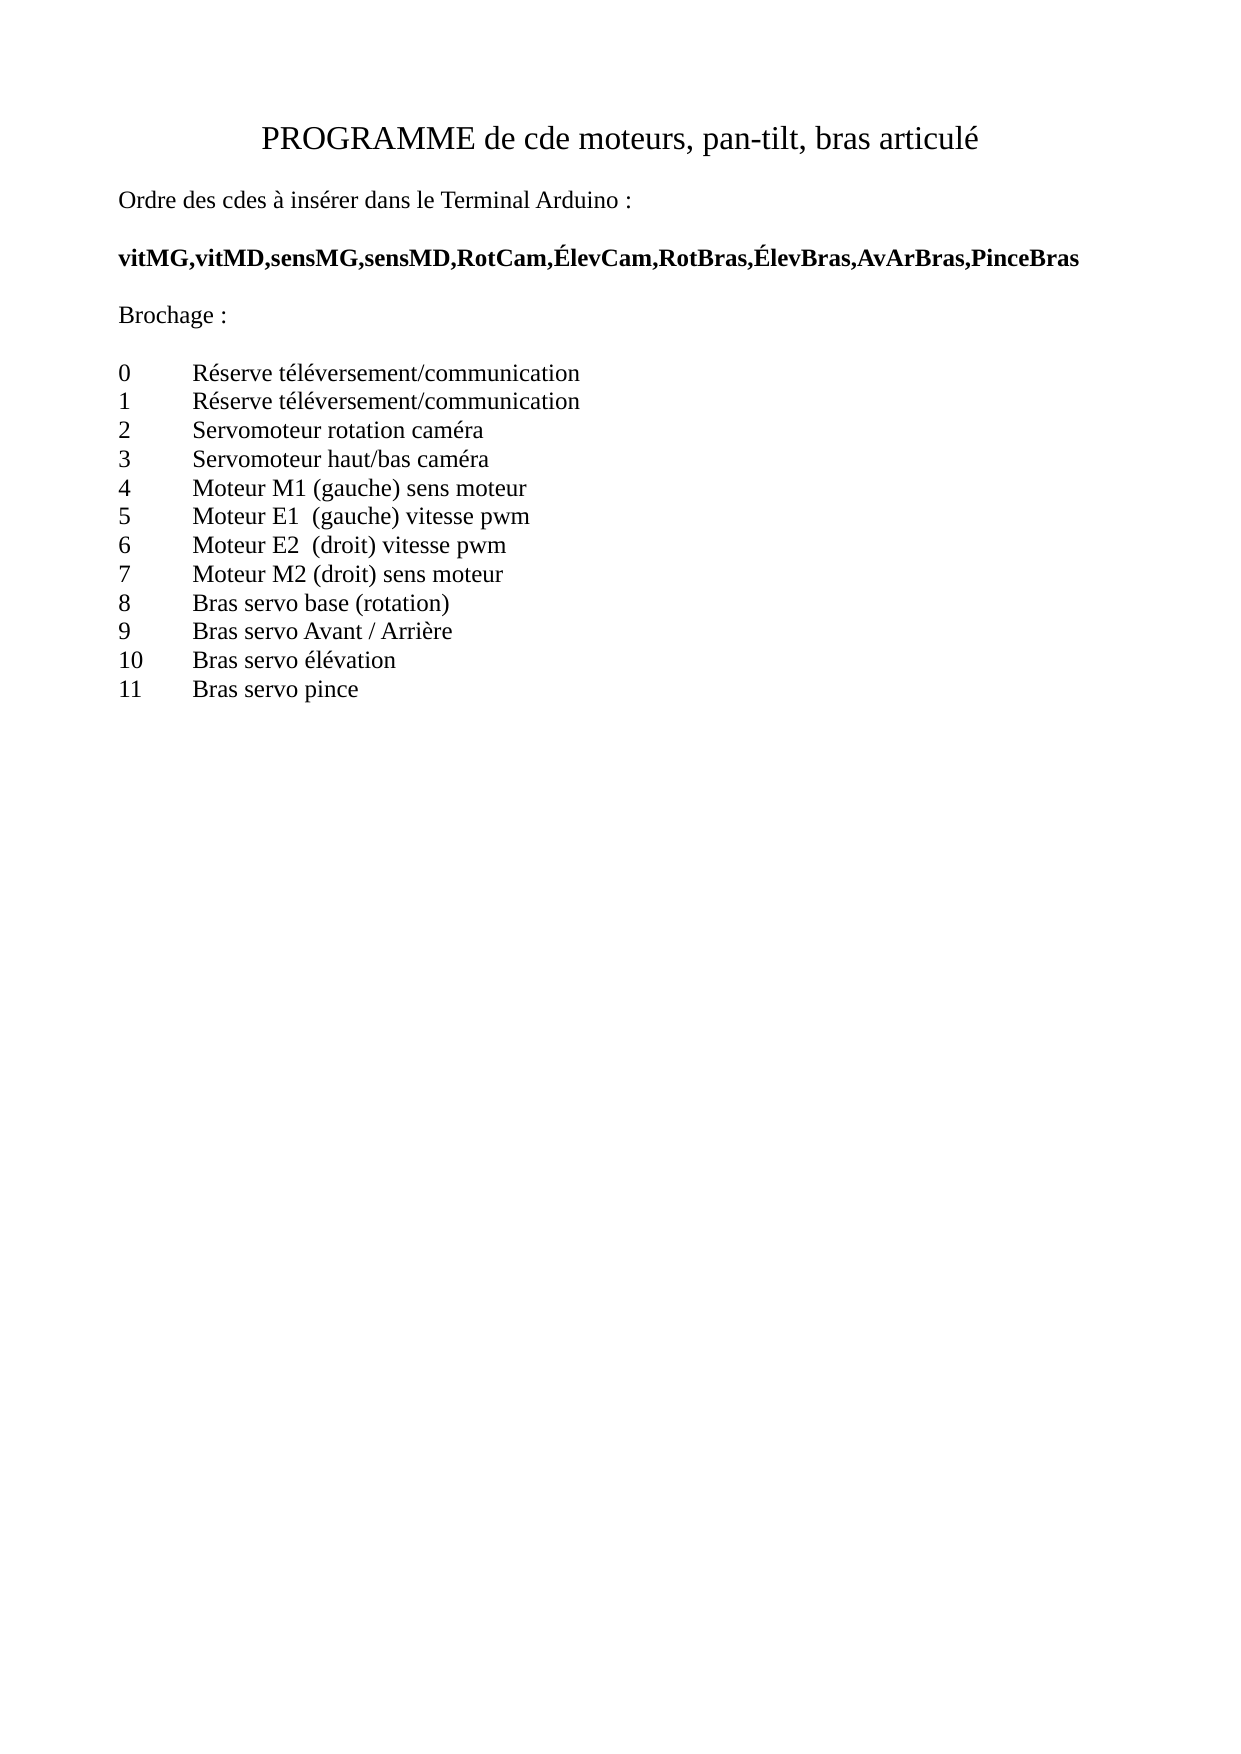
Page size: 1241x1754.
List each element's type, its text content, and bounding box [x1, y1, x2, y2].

text 8 Bras servo base (rotation) [118, 588, 1122, 616]
text 7 Moteur M2 (droit) sens moteur [118, 559, 1122, 588]
text Brochage : [118, 300, 1122, 329]
text 3 Servomoteur haut/bas caméra [118, 444, 1122, 473]
text 1 Réserve téléversement/communication [118, 386, 1122, 415]
text 9 Bras servo Avant / Arrière [118, 616, 1122, 645]
text 2 Servomoteur rotation caméra [118, 415, 1122, 444]
text 10 Bras servo élévation [118, 645, 1122, 674]
text 0 Réserve téléversement/communication [118, 358, 1122, 386]
text Ordre des cdes à insérer dans le Terminal Arduino : [118, 185, 1122, 214]
text 6 Moteur E2 (droit) vitesse pwm [118, 530, 1122, 559]
text 4 Moteur M1 (gauche) sens moteur [118, 473, 1122, 501]
text PROGRAMME de cde moteurs, pan-tilt, bras articulé [118, 118, 1122, 156]
text vitMG,vitMD,sensMG,sensMD,RotCam,ÉlevCam,RotBras,ÉlevBras,AvArBras,PinceBras [118, 243, 1122, 271]
text 5 Moteur E1 (gauche) vitesse pwm [118, 501, 1122, 530]
text 11 Bras servo pince [118, 674, 1122, 703]
